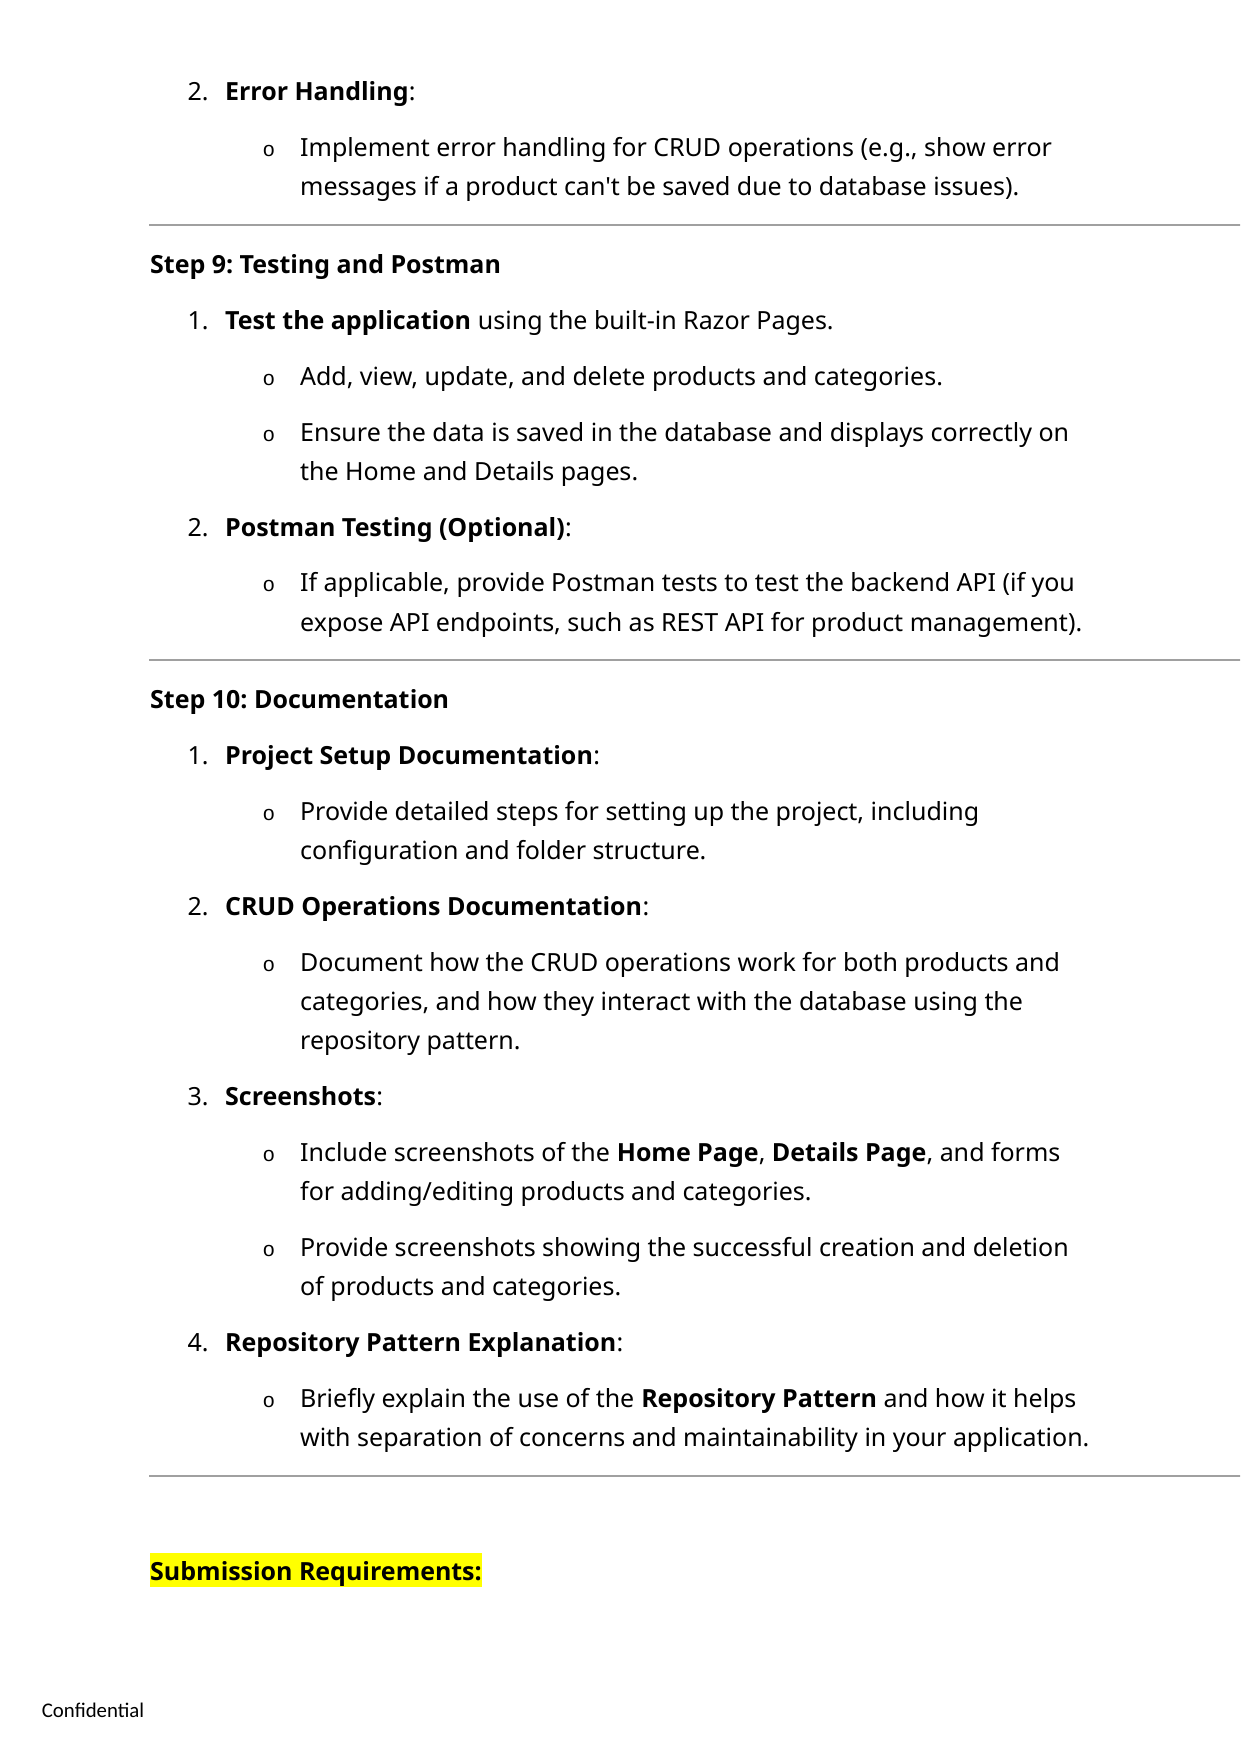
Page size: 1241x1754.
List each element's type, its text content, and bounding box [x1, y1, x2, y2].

text Submission Requirements: [150, 1553, 1090, 1587]
list Error Handling: [187, 74, 1090, 108]
list Test the application using the built-in Razor Pages. [187, 302, 1090, 337]
list Include screenshots of the Home Page, Details Page, and forms for adding/editing products and categories. [262, 1134, 1090, 1208]
text Step 9: Testing and Postman [150, 247, 1090, 281]
list Screenshots: [187, 1079, 1090, 1113]
list Add, view, update, and delete products and categories. [262, 358, 1090, 392]
list Document how the CRUD operations work for both products and categories, and how they interact with the database using the repository pattern. [262, 944, 1090, 1057]
list Provide detailed steps for setting up the project, including configuration and folder structure. [262, 794, 1090, 867]
list CRUD Operations Documentation: [187, 889, 1090, 923]
list Postman Testing (Optional): [187, 509, 1090, 543]
list Implement error handling for CRUD operations (e.g., show error messages if a product can't be saved due to database issues). [262, 129, 1090, 203]
list Repository Pattern Explanation: [187, 1324, 1090, 1359]
list Project Setup Documentation: [187, 738, 1090, 772]
text Step 10: Documentation [150, 682, 1090, 716]
list Briefly explain the use of the Repository Pattern and how it helps with separation of concerns and maintainability in your application. [262, 1380, 1090, 1454]
list If applicable, provide Postman tests to test the backend API (if you expose API endpoints, such as REST API for product management). [262, 565, 1090, 638]
list Ensure the data is saved in the database and displays correctly on the Home and Details pages. [262, 414, 1090, 487]
list Provide screenshots showing the successful creation and deletion of products and categories. [262, 1229, 1090, 1303]
